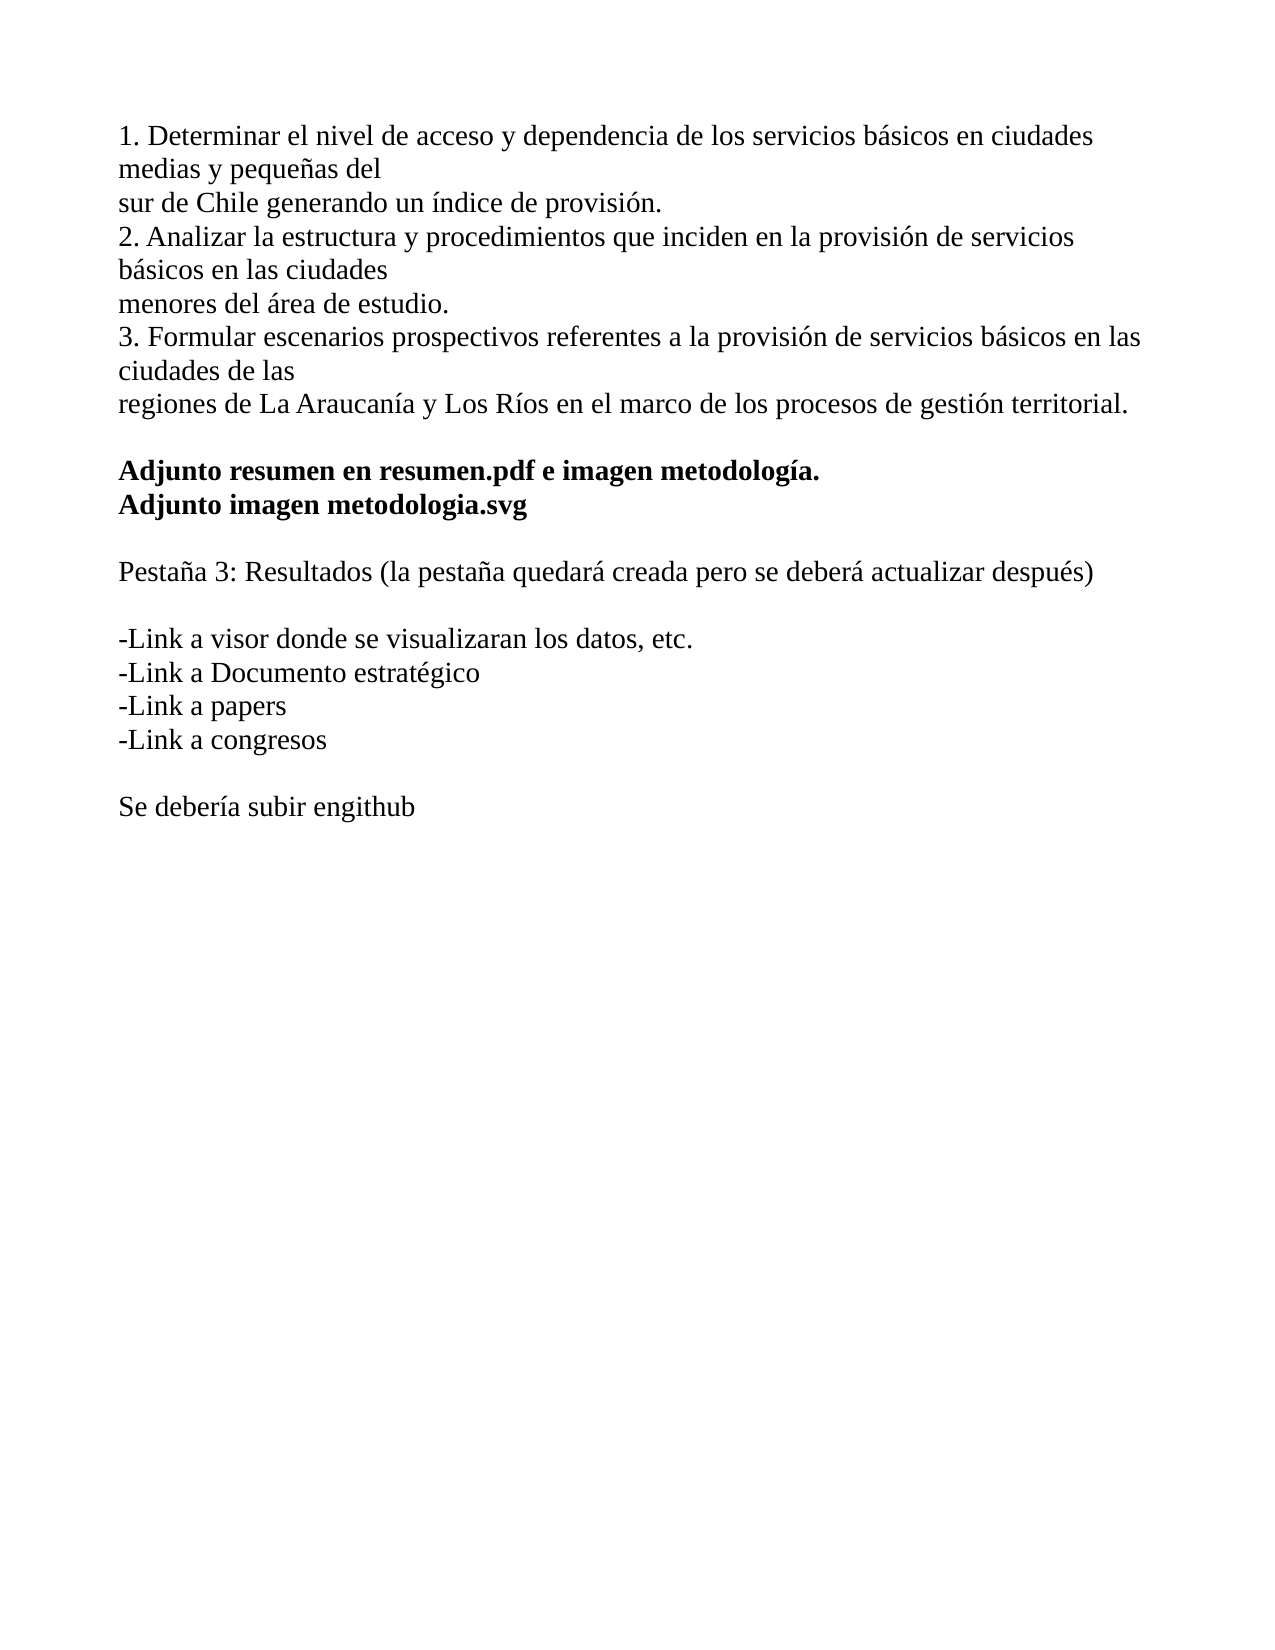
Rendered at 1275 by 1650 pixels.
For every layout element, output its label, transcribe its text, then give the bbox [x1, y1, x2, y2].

text -Link a congresos [118, 722, 1157, 755]
text Pestaña 3: Resultados (la pestaña quedará creada pero se deberá actualizar después) [118, 554, 1157, 588]
text sur de Chile generando un índice de provisión. [118, 185, 1157, 219]
text 2. Analizar la estructura y procedimientos que inciden en la provisión de servicios básicos en las ciudades [118, 219, 1157, 286]
text -Link a Documento estratégico [118, 655, 1157, 688]
text 3. Formular escenarios prospectivos referentes a la provisión de servicios básicos en las ciudades de las [118, 319, 1157, 386]
text -Link a papers [118, 688, 1157, 722]
text -Link a visor donde se visualizaran los datos, etc. [118, 621, 1157, 655]
text Se debería subir engithub [118, 789, 1157, 822]
text Adjunto resumen en resumen.pdf e imagen metodología. [118, 453, 1157, 487]
text 1. Determinar el nivel de acceso y dependencia de los servicios básicos en ciudades medias y pequeñas del [118, 118, 1157, 185]
text Adjunto imagen metodologia.svg [118, 487, 1157, 521]
text menores del área de estudio. [118, 286, 1157, 319]
text regiones de La Araucanía y Los Ríos en el marco de los procesos de gestión territorial. [118, 386, 1157, 420]
